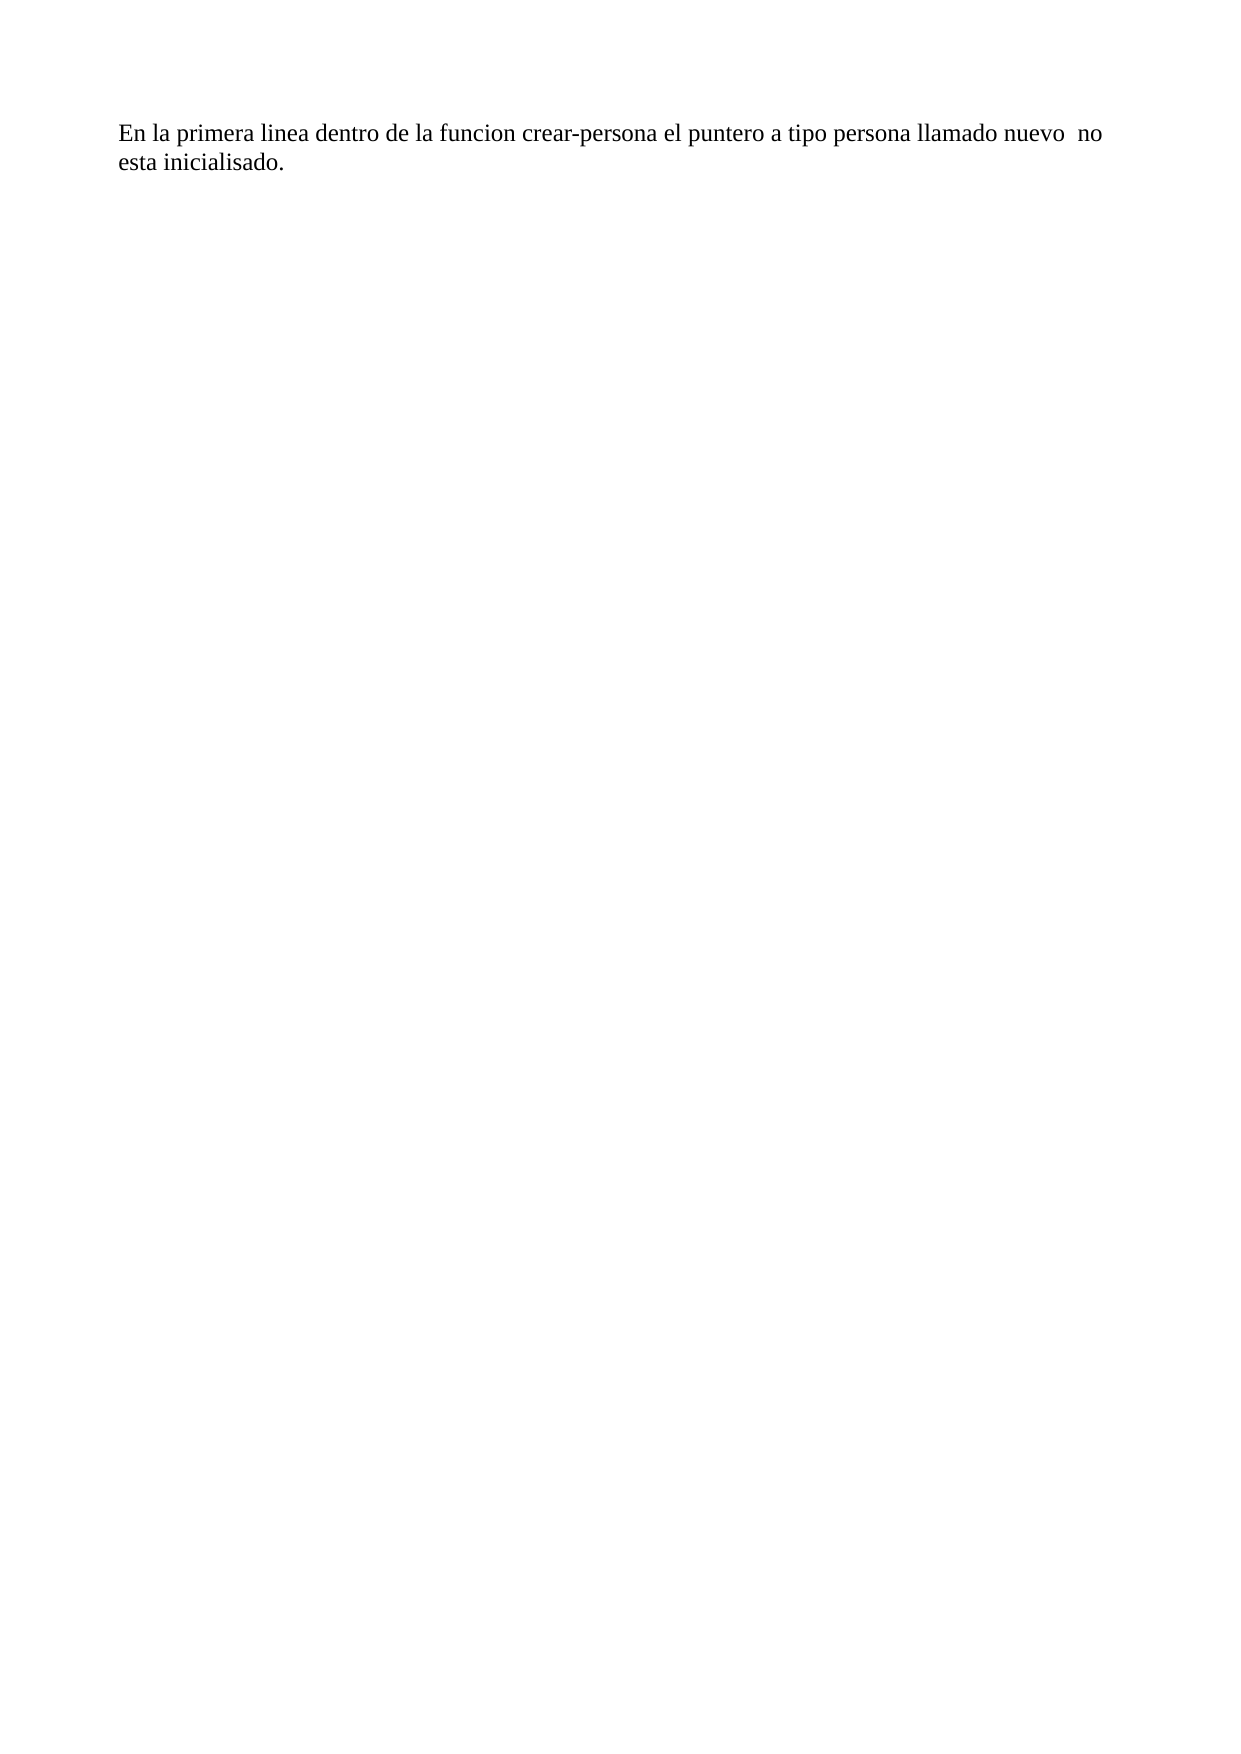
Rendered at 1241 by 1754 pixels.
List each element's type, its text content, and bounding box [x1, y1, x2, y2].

text En la primera linea dentro de la funcion crear-persona el puntero a tipo persona llamado nuevo no esta inicialisado. [118, 118, 1122, 176]
